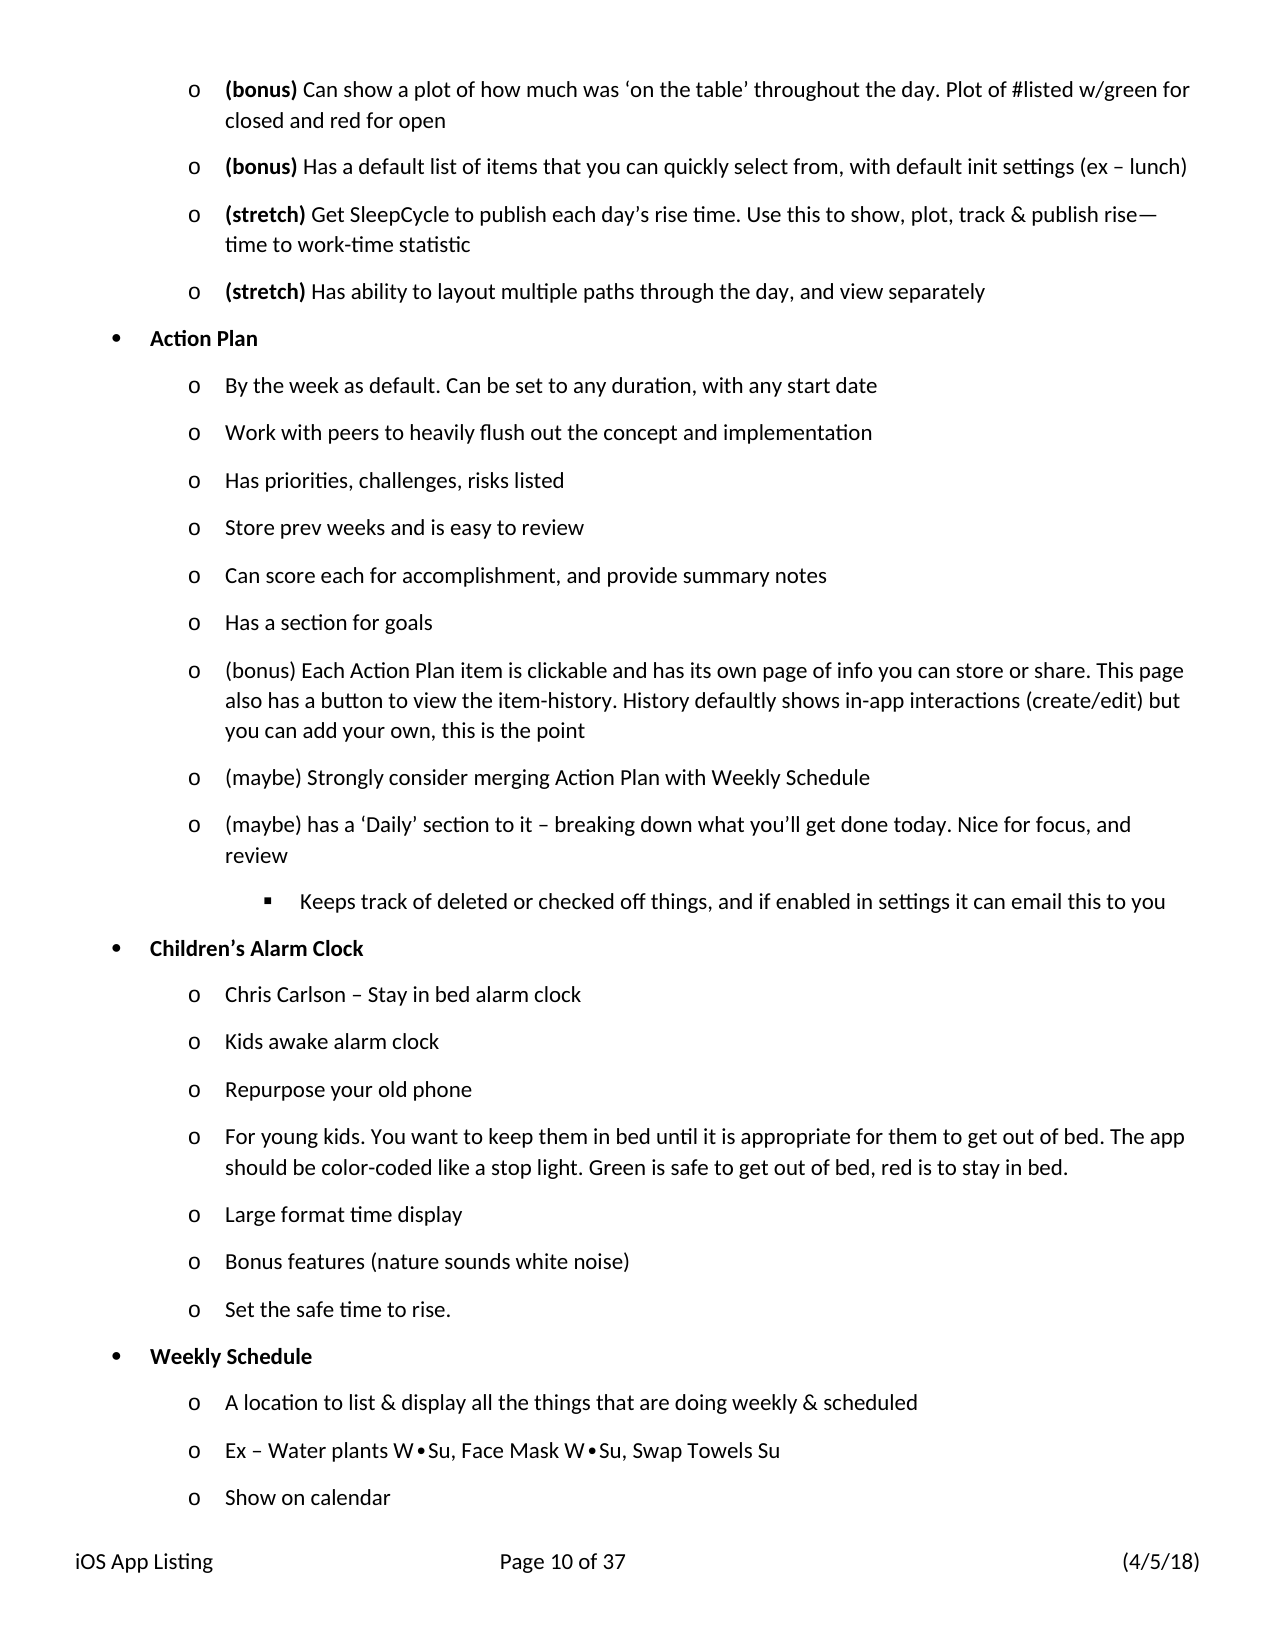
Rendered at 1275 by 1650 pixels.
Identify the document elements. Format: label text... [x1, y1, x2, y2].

list Has a section for goals [187, 608, 1200, 637]
list Set the safe time to rise. [187, 1295, 1200, 1324]
list A location to list & display all the things that are doing weekly & scheduled [187, 1388, 1200, 1418]
list (maybe) Strongly consider merging Action Plan with Weekly Schedule [187, 763, 1200, 792]
list Work with peers to heavily flush out the concept and implementation [187, 418, 1200, 447]
list Ex – Water plants W∙Su, Face Mask W∙Su, Swap Towels Su [187, 1436, 1200, 1465]
list Store prev weeks and is easy to review [187, 513, 1200, 542]
list Can score each for accomplishment, and provide summary notes [187, 561, 1200, 590]
list (bonus) Can show a plot of how much was ‘on the table’ throughout the day. Plot of #listed w/green for closed and red for open [187, 75, 1200, 134]
list (bonus) Has a default list of items that you can quickly select from, with default init settings (ex – lunch) [187, 152, 1200, 181]
list Keeps track of deleted or checked off things, and if enabled in settings it can email this to you [262, 887, 1200, 915]
list Chris Carlson – Stay in bed alarm clock [187, 980, 1200, 1009]
list By the week as default. Can be set to any duration, with any start date [187, 371, 1200, 400]
list Children’s Alarm Clock [112, 934, 1200, 962]
list Weekly Schedule [112, 1342, 1200, 1370]
list (maybe) has a ‘Daily’ section to it – breaking down what you’ll get done today. Nice for focus, and review [187, 810, 1200, 869]
list Has priorities, challenges, risks listed [187, 466, 1200, 495]
list For young kids. You want to keep them in bed until it is appropriate for them to get out of bed. The app should be color-coded like a stop light. Green is safe to get out of bed, red is to stay in bed. [187, 1122, 1200, 1181]
list Repurpose your old phone [187, 1075, 1200, 1104]
list Kids awake alarm clock [187, 1027, 1200, 1057]
list Show on calendar [187, 1483, 1200, 1513]
list (bonus) Each Action Plan item is clickable and has its own page of info you can store or share. This page also has a button to view the item-history. History defaultly shows in-app interactions (create/edit) but you can add your own, this is the point [187, 656, 1200, 744]
list Action Plan [112, 324, 1200, 352]
list Large format time display [187, 1200, 1200, 1229]
list (stretch) Get SleepCycle to publish each day’s rise time. Use this to show, plot, track & publish rise—time to work-time statistic [187, 200, 1200, 258]
list (stretch) Has ability to layout multiple paths through the day, and view separately [187, 277, 1200, 306]
list Bonus features (nature sounds white noise) [187, 1247, 1200, 1276]
